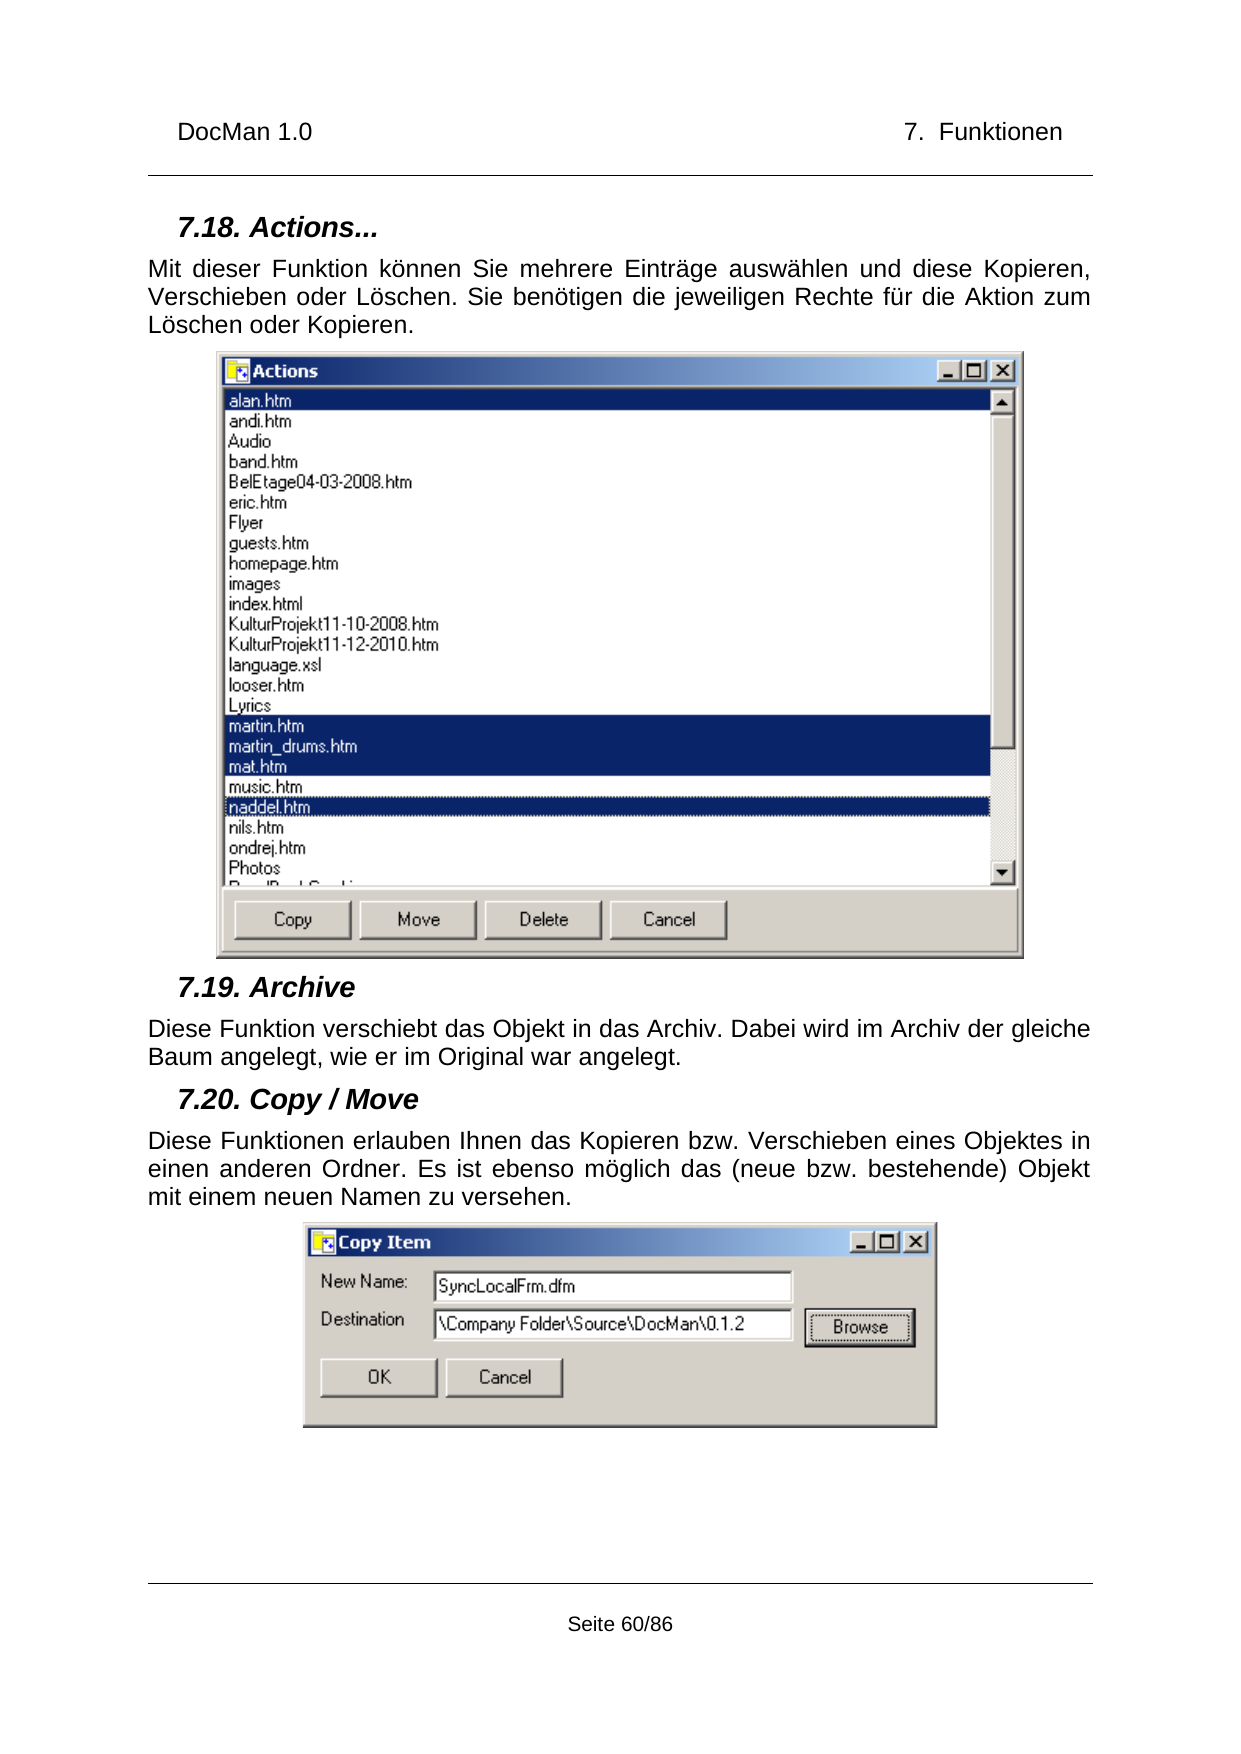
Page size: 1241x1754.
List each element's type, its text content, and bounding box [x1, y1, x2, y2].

subtitle Copy / Move [177, 1083, 1093, 1115]
text Mit dieser Funktion können Sie mehrere Einträge auswählen und diese Kopieren, Verschieben oder Löschen. Sie benötigen die jeweiligen Rechte für die Aktion zum Löschen oder Kopieren. [148, 255, 1093, 339]
text Diese Funktionen erlauben Ihnen das Kopieren bzw. Verschieben eines Objektes in einen anderen Ordner. Es ist ebenso möglich das (neue bzw. bestehende) Objekt mit einem neuen Namen zu versehen. [148, 1127, 1093, 1211]
picture [302, 1222, 938, 1428]
text Diese Funktion verschiebt das Objekt in das Archiv. Dabei wird im Archiv der gleiche Baum angelegt, wie er im Original war angelegt. [148, 1015, 1093, 1071]
subtitle Actions... [177, 211, 1093, 243]
subtitle Archive [177, 971, 1093, 1003]
picture [216, 351, 1024, 959]
